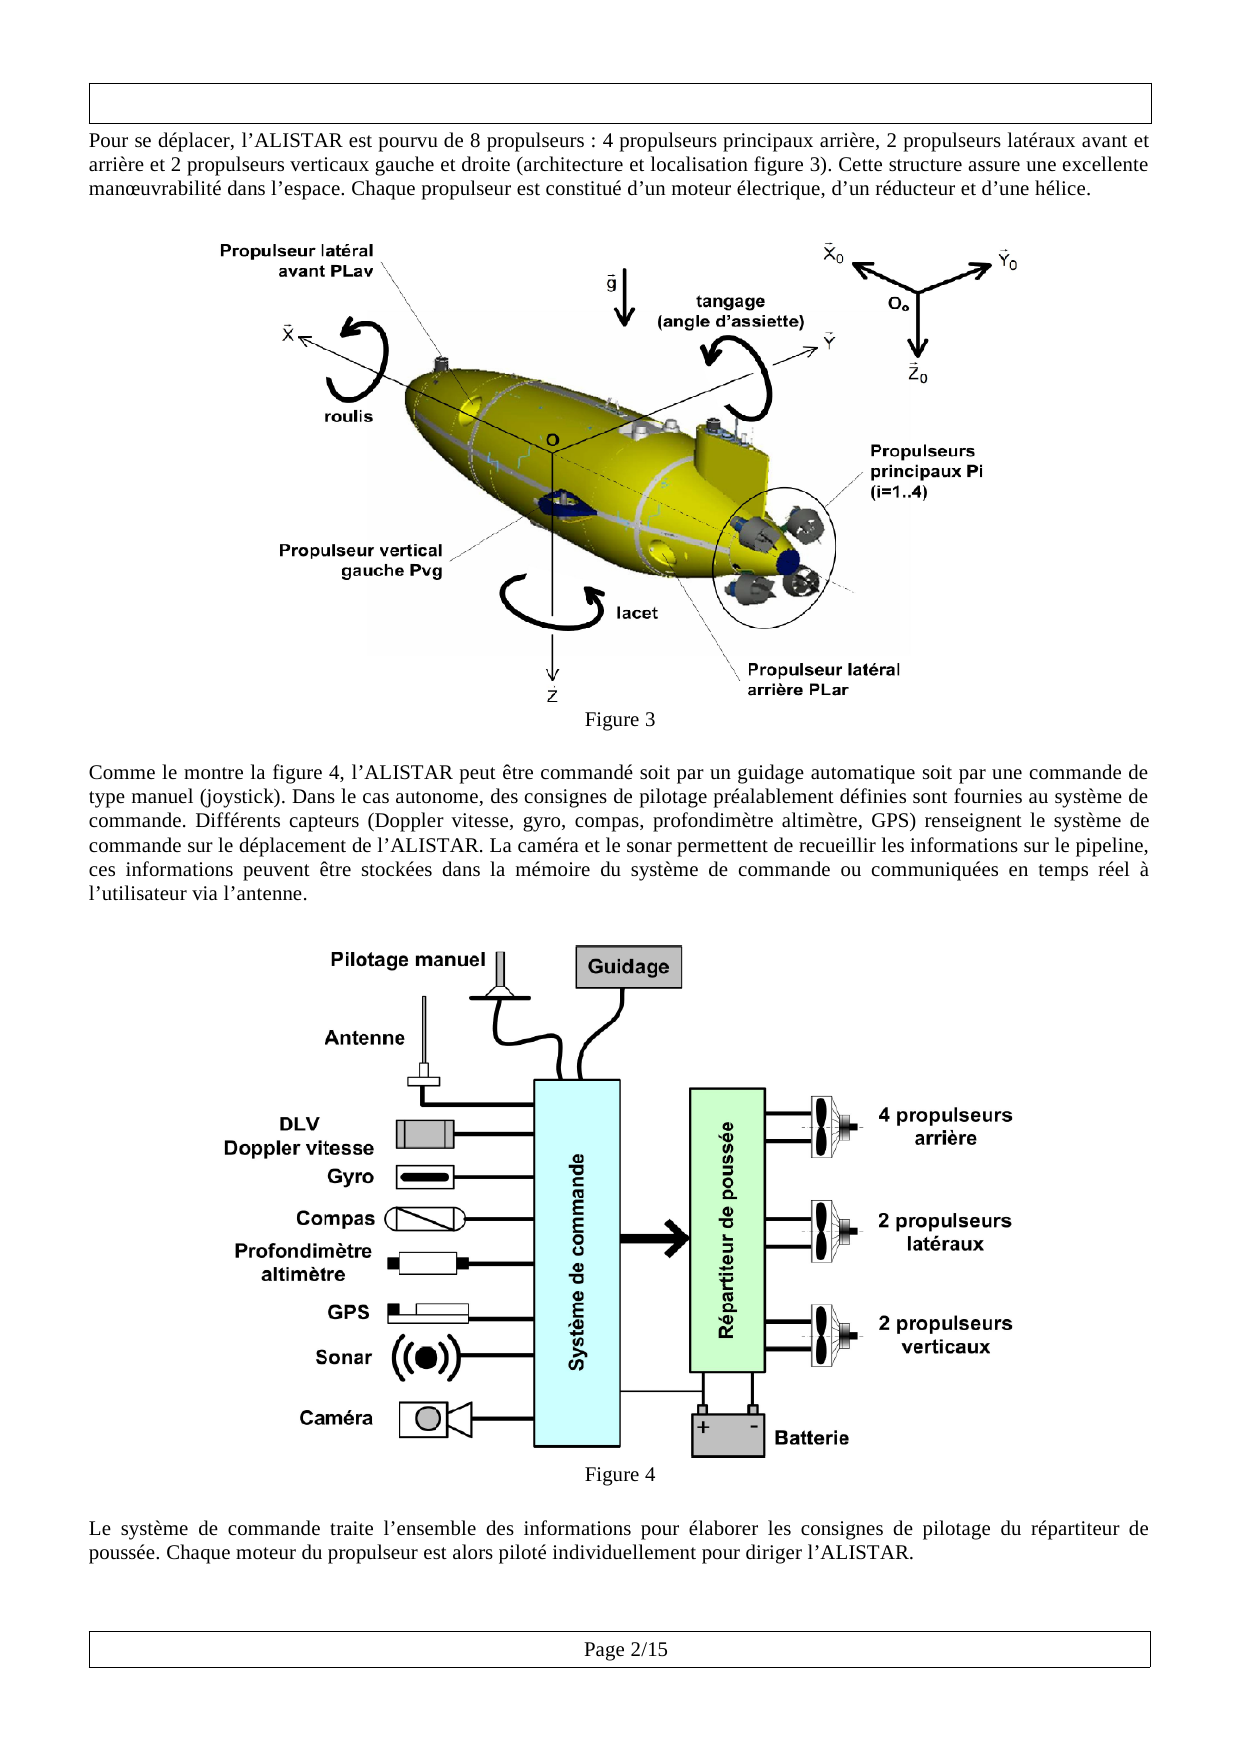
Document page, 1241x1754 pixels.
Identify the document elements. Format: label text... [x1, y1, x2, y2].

text Le système de commande traite l’ensemble des informations pour élaborer les consignes de pilotage du répartiteur de poussée. Chaque moteur du propulseur est alors piloté individuellement pour diriger l’ALISTAR. [89, 1516, 1151, 1564]
table_header Figure 3 [89, 224, 1151, 736]
picture [201, 230, 1039, 707]
text Pour se déplacer, l’ALISTAR est pourvu de 8 propulseurs : 4 propulseurs principaux arrière, 2 propulseurs latéraux avant et arrière et 2 propulseurs verticaux gauche et droite (architecture et localisation figure 3). Cette structure assure une excellente manœuvrabilité dans l’espace. Chaque propulseur est constitué d’un moteur électrique, d’un réducteur et d’une hélice. [89, 128, 1151, 200]
picture [195, 934, 1045, 1462]
text Comme le montre la figure 4, l’ALISTAR peut être commandé soit par un guidage automatique soit par une commande de type manuel (joystick). Dans le cas autonome, des consignes de pilotage préalablement définies sont fournies au système de commande. Différents capteurs (Doppler vitesse, gyro, compas, profondimètre altimètre, GPS) renseignent le système de commande sur le déplacement de l’ALISTAR. La caméra et le sonar permettent de recueillir les informations sur le pipeline, ces informations peuvent être stockées dans la mémoire du système de commande ou communiquées en temps réel à l’utilisateur via l’antenne. [89, 760, 1151, 904]
table_header Figure 4 [89, 929, 1151, 1491]
